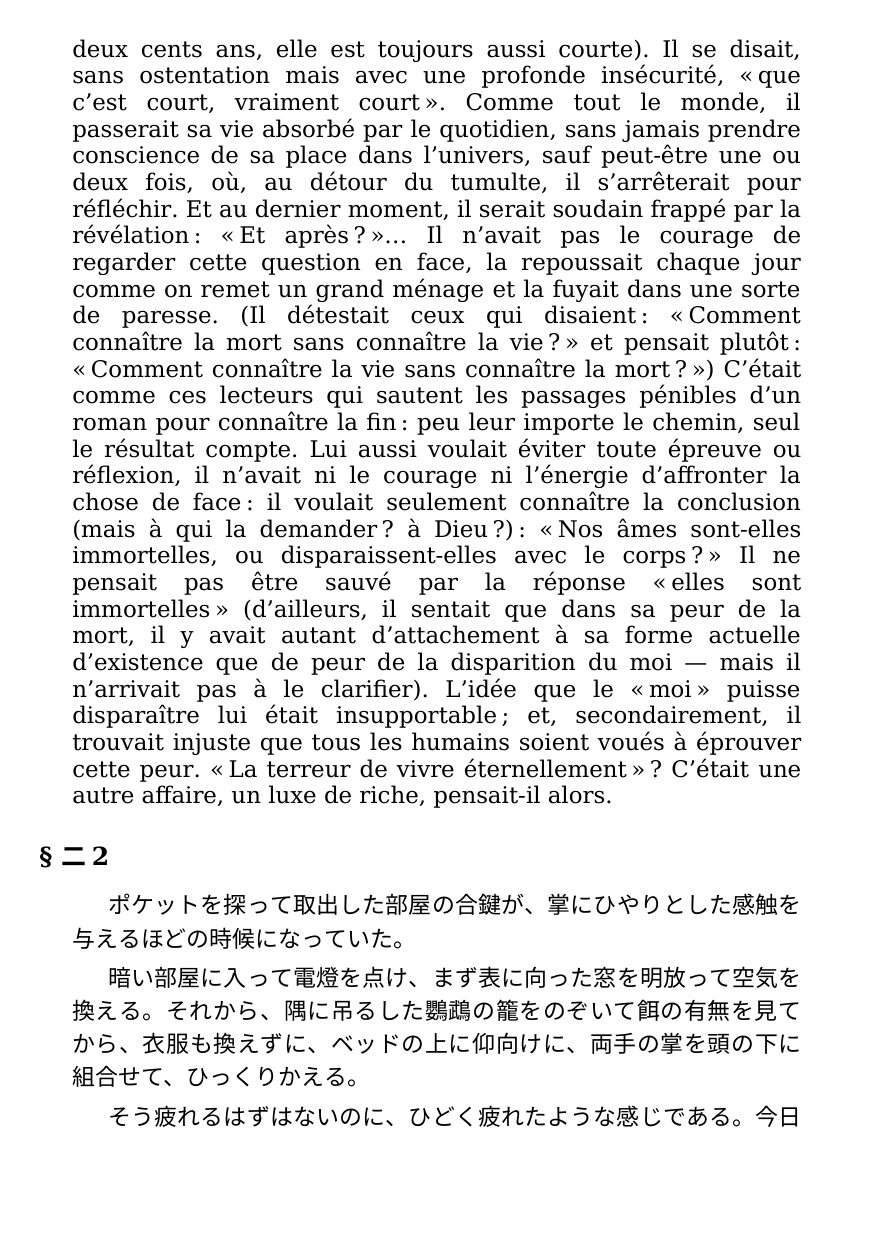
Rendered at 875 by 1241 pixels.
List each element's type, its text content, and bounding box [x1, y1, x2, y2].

subtitle § 二 2 [36, 833, 838, 875]
text ポケットを探って取出した部屋の合鍵が、掌にひやりとした感触を与えるほどの時候になっていた。 [72, 887, 802, 954]
text そう疲れるはずはないのに、ひどく疲れたような感じである。今日 [72, 1098, 802, 1132]
text 暗い部屋に入って電燈を点け、まず表に向った窓を明放って空気を換える。それから、隅に吊るした鸚鵡の籠をのぞいて餌の有無を見てから、衣服も換えずに、ベッドの上に仰向けに、両手の掌を頭の下に組合せて、ひっくりかえる。 [72, 959, 802, 1092]
text deux cents ans, elle est toujours aussi courte). Il se disait, sans ostentation mais avec une profonde insécurité, « que c’est court, vraiment court ». Comme tout le monde, il passerait sa vie absorbé par le quotidien, sans jamais prendre conscience de sa place dans l’univers, sauf peut-être une ou deux fois, où, au détour du tumulte, il s’arrêterait pour réfléchir. Et au dernier moment, il serait soudain frappé par la révélation : « Et après ? »… Il n’avait pas le courage de regarder cette question en face, la repoussait chaque jour comme on remet un grand ménage et la fuyait dans une sorte de paresse. (Il détestait ceux qui disaient : « Comment connaître la mort sans connaître la vie ? » et pensait plutôt : « Comment connaître la vie sans connaître la mort ? ») C’était comme ces lecteurs qui sautent les passages pénibles d’un roman pour connaître la fin : peu leur importe le chemin, seul le résultat compte. Lui aussi voulait éviter toute épreuve ou réflexion, il n’avait ni le courage ni l’énergie d’affronter la chose de face : il voulait seulement connaître la conclusion (mais à qui la demander ? à Dieu ?) : « Nos âmes sont-elles immortelles, ou disparaissent-elles avec le corps ? » Il ne pensait pas être sauvé par la réponse « elles sont immortelles » (d’ailleurs, il sentait que dans sa peur de la mort, il y avait autant d’attachement à sa forme actuelle d’existence que de peur de la disparition du moi — mais il n’arrivait pas à le clarifier). L’idée que le « moi » puisse disparaître lui était insupportable ; et, secondairement, il trouvait injuste que tous les humains soient voués à éprouver cette peur. « La terreur de vivre éternellement » ? C’était une autre affaire, un luxe de riche, pensait-il alors. [72, 36, 802, 809]
